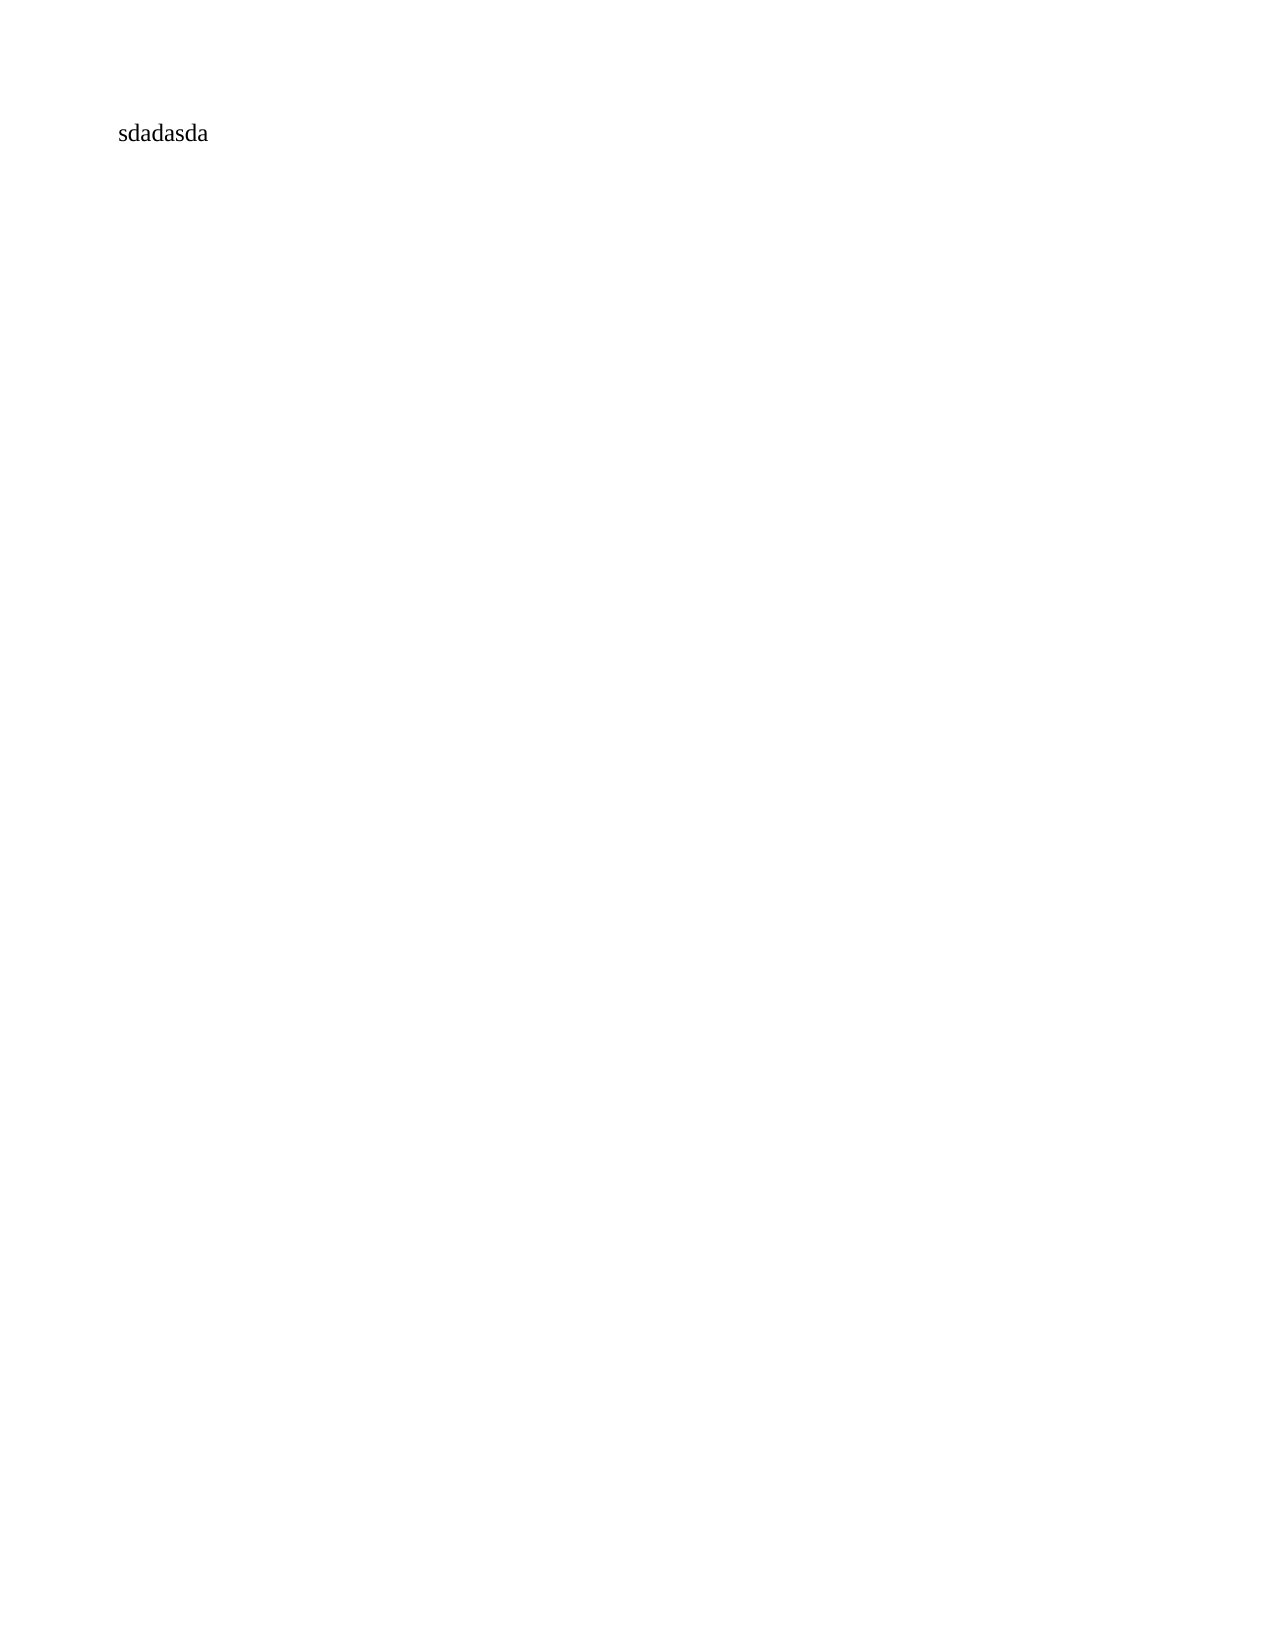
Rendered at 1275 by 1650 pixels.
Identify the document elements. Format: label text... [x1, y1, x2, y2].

text sdadasda [118, 118, 1157, 147]
